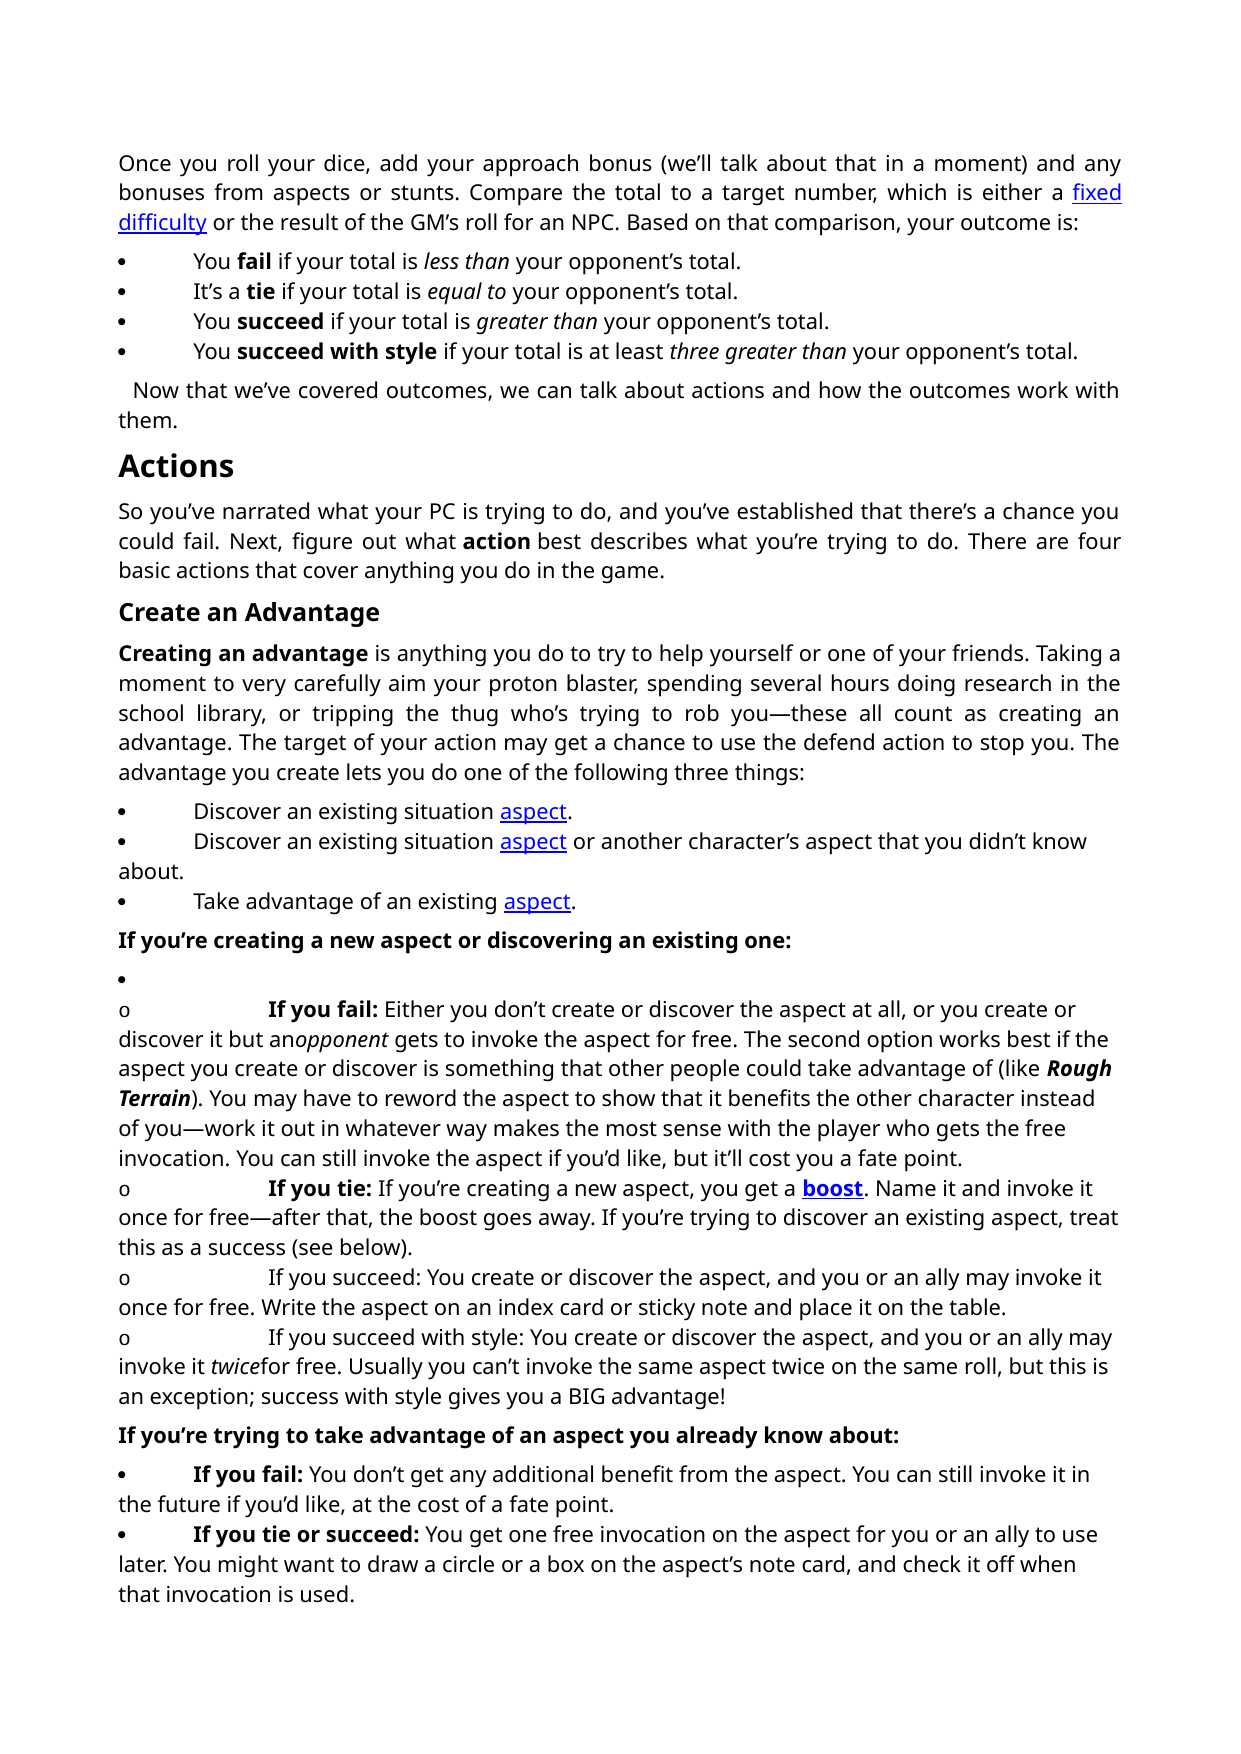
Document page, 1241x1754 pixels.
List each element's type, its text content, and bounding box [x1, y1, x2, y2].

text Now that we’ve covered outcomes, we can talk about actions and how the outcomes work with them. [118, 375, 1122, 434]
subtitle Create an Advantage [118, 594, 1122, 629]
list Discover an existing situation aspect or another character’s aspect that you didn’t know about. [118, 826, 1122, 886]
list You fail if your total is less than your opponent’s total. [118, 246, 1122, 276]
list You succeed with style if your total is at least three greater than your opponent’s total. [118, 336, 1122, 366]
list If you fail: You don’t get any additional benefit from the aspect. You can still invoke it in the future if you’d like, at the cost of a fate point. [118, 1459, 1122, 1519]
list Discover an existing situation aspect. [118, 796, 1122, 826]
text So you’ve narrated what your PC is trying to do, and you’ve established that there’s a chance you could fail. Next, figure out what action best describes what you’re trying to do. There are four basic actions that cover anything you do in the game. [118, 496, 1122, 585]
subtitle Actions [118, 444, 1122, 486]
list If you tie: If you’re creating a new aspect, you get a boost. Name it and invoke it once for free—after that, the boost goes away. If you’re trying to discover an existing aspect, treat this as a success (see below). [118, 1173, 1122, 1262]
text If you’re creating a new aspect or discovering an existing one: [118, 925, 1122, 955]
text If you’re trying to take advantage of an aspect you already know about: [118, 1420, 1122, 1450]
list If you tie or succeed: You get one free invocation on the aspect for you or an ally to use later. You might want to draw a circle or a box on the aspect’s note card, and check it off when that invocation is used. [118, 1519, 1122, 1608]
list You succeed if your total is greater than your opponent’s total. [118, 306, 1122, 336]
text Once you roll your dice, add your approach bonus (we’ll talk about that in a moment) and any bonuses from aspects or stunts. Compare the total to a target number, which is either a fixed difficulty or the result of the GM’s roll for an NPC. Based on that comparison, your outcome is: [118, 148, 1122, 237]
list If you fail: Either you don’t create or discover the aspect at all, or you create or discover it but anopponent gets to invoke the aspect for free. The second option works best if the aspect you create or discover is something that other people could take advantage of (like Rough Terrain). You may have to reword the aspect to show that it benefits the other character instead of you—work it out in whatever way makes the most sense with the player who gets the free invocation. You can still invoke the aspect if you’d like, but it’ll cost you a fate point. [118, 994, 1122, 1173]
text Creating an advantage is anything you do to try to help yourself or one of your friends. Taking a moment to very carefully aim your proton blaster, spending several hours doing research in the school library, or tripping the thug who’s trying to rob you—these all count as creating an advantage. The target of your action may get a chance to use the defend action to stop you. The advantage you create lets you do one of the following three things: [118, 638, 1122, 787]
list It’s a tie if your total is equal to your opponent’s total. [118, 276, 1122, 306]
list If you succeed with style: You create or discover the aspect, and you or an ally may invoke it twicefor free. Usually you can’t invoke the same aspect twice on the same roll, but this is an exception; success with style gives you a BIG advantage! [118, 1322, 1122, 1411]
list If you succeed: You create or discover the aspect, and you or an ally may invoke it once for free. Write the aspect on an index card or sticky note and place it on the table. [118, 1262, 1122, 1322]
list Take advantage of an existing aspect. [118, 886, 1122, 916]
